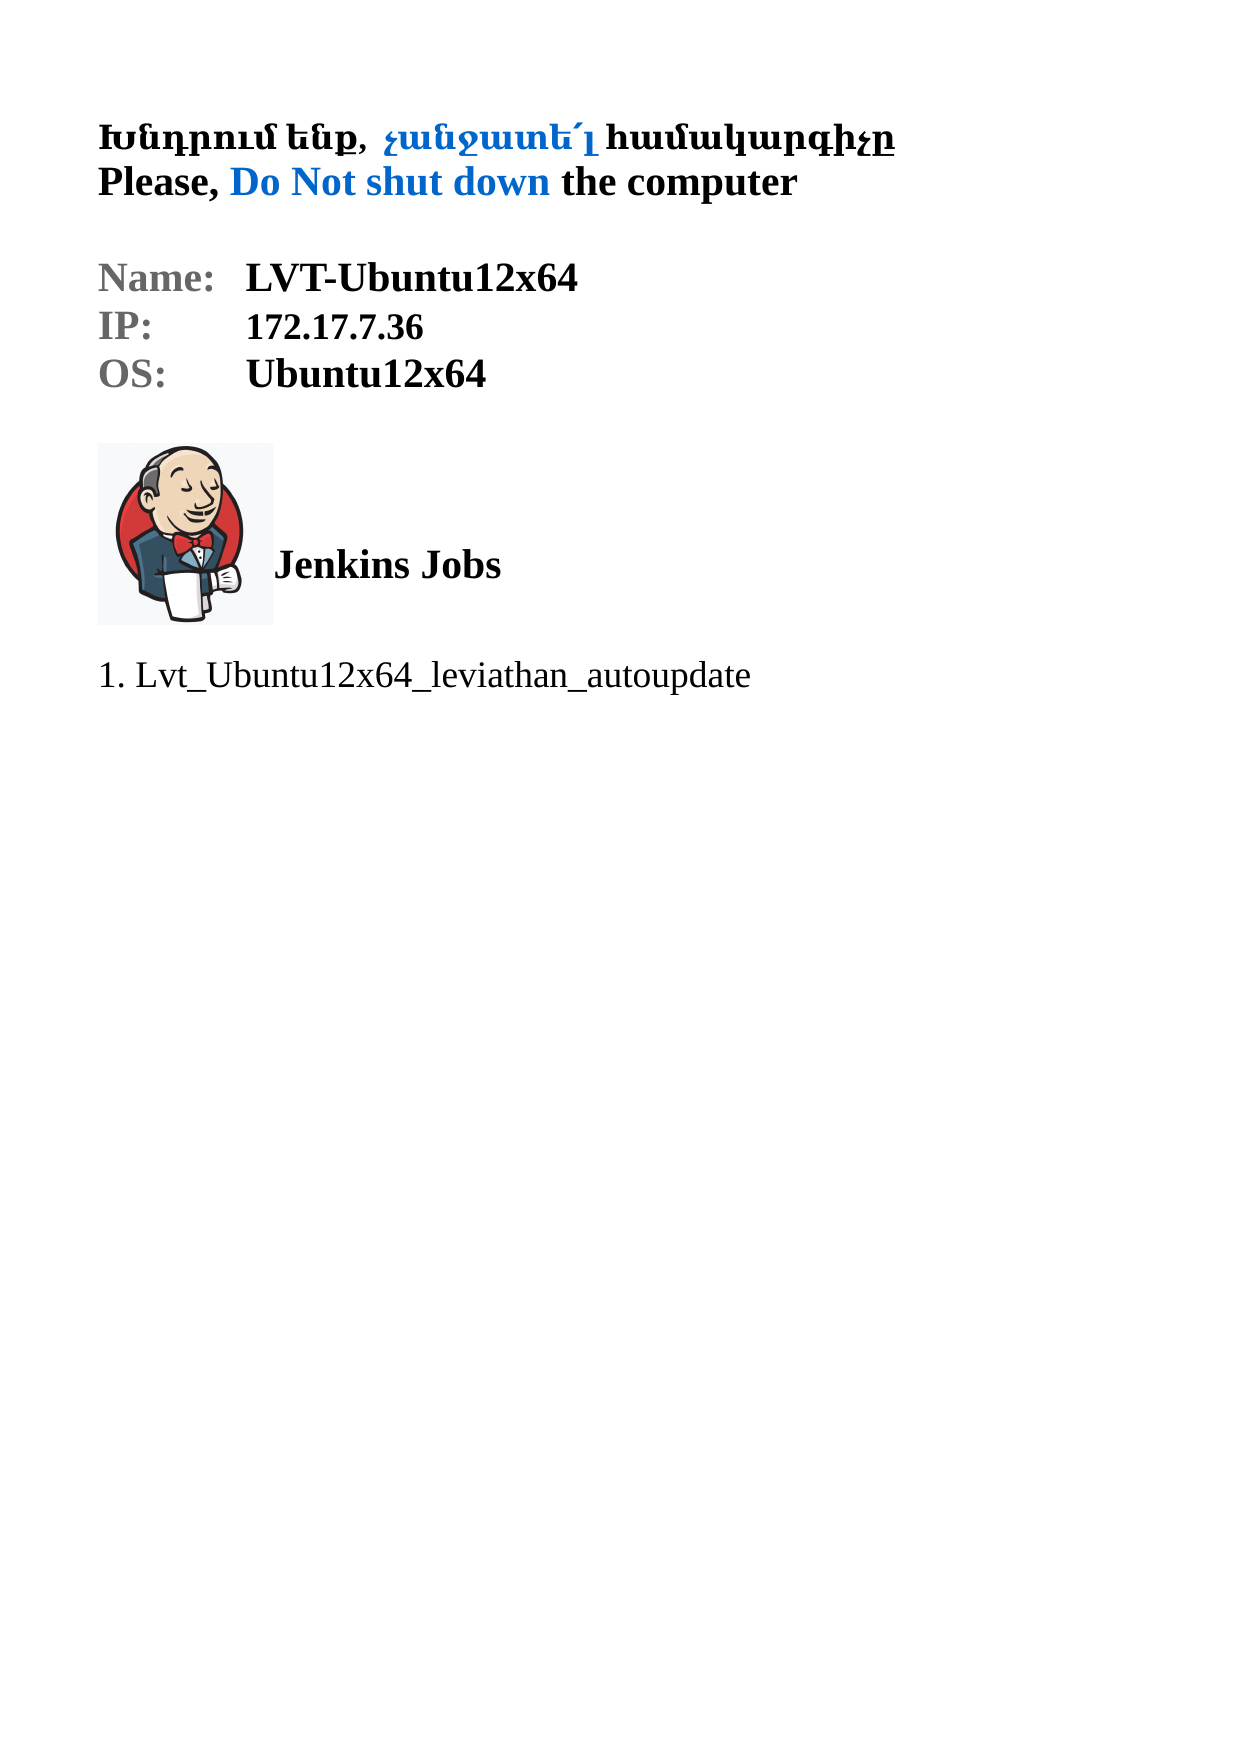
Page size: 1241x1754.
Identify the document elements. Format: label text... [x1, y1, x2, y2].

picture [97, 443, 274, 625]
text Jenkins Jobs [274, 540, 1204, 588]
text OS: Ubuntu12x64 [98, 348, 1204, 396]
text Please, Do Not shut down the computer [98, 156, 1204, 204]
text 1. Lvt_Ubuntu12x64_leviathan_autoupdate [98, 652, 1204, 696]
text Name: LVT-Ubuntu12x64 [98, 252, 1204, 300]
text IP: 172.17.7.36 [98, 300, 1204, 348]
text Խնդրում ենք, չանջատե՛լ համակարգիչը [98, 118, 1204, 156]
